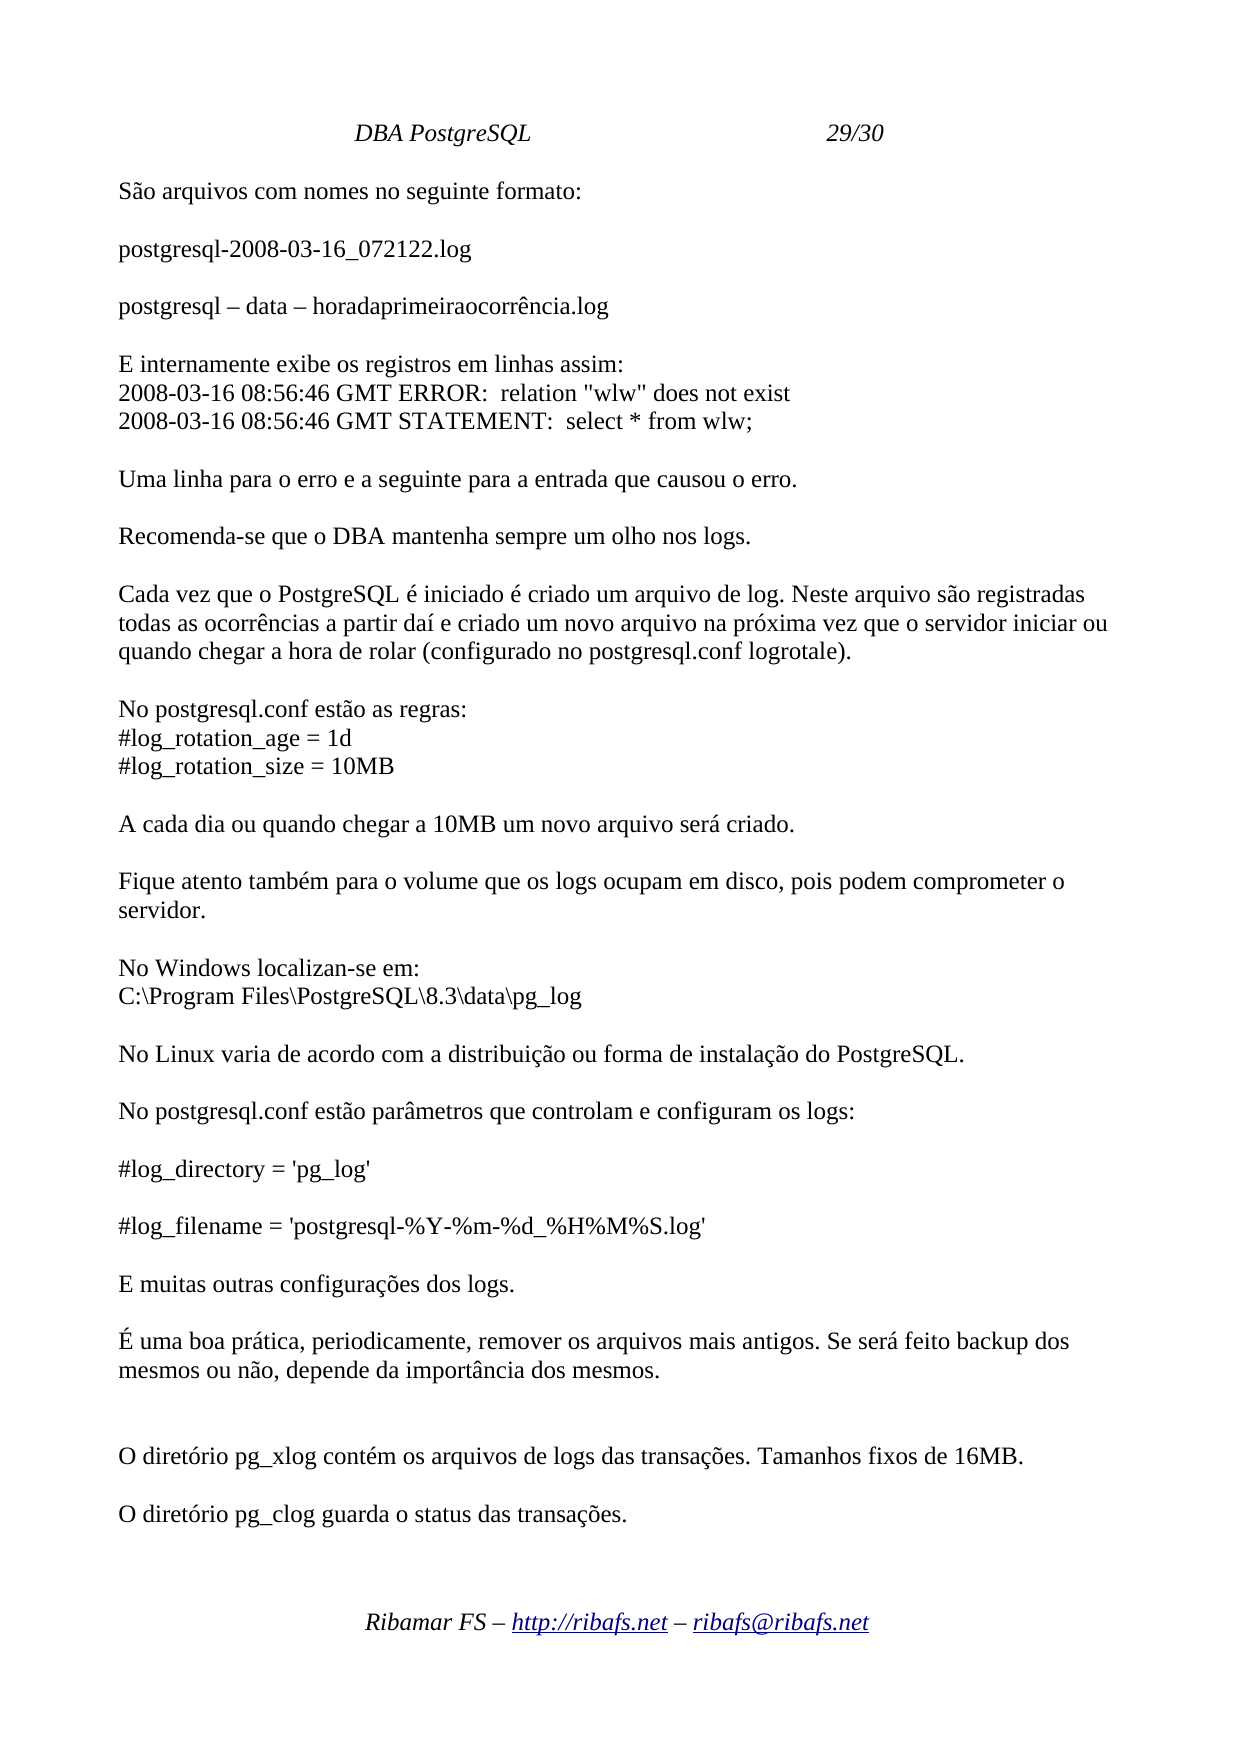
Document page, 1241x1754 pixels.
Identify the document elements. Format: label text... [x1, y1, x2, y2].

text E internamente exibe os registros em linhas assim: [118, 349, 1122, 378]
text Fique atento também para o volume que os logs ocupam em disco, pois podem comprometer o servidor. [118, 866, 1122, 924]
text A cada dia ou quando chegar a 10MB um novo arquivo será criado. [118, 809, 1122, 838]
text #log_rotation_age = 1d [118, 723, 1122, 751]
text Uma linha para o erro e a seguinte para a entrada que causou o erro. [118, 464, 1122, 493]
text #log_rotation_size = 10MB [118, 751, 1122, 780]
text No Windows localizan-se em: [118, 953, 1122, 981]
text No postgresql.conf estão as regras: [118, 694, 1122, 723]
text No Linux varia de acordo com a distribuição ou forma de instalação do PostgreSQL. [118, 1039, 1122, 1068]
text O diretório pg_xlog contém os arquivos de logs das transações. Tamanhos fixos de 16MB. [118, 1441, 1122, 1470]
text São arquivos com nomes no seguinte formato: [118, 176, 1122, 205]
text postgresql-2008-03-16_072122.log [118, 234, 1122, 263]
text #log_filename = 'postgresql-%Y-%m-%d_%H%M%S.log' [118, 1211, 1122, 1240]
text #log_directory = 'pg_log' [118, 1154, 1122, 1183]
text 2008-03-16 08:56:46 GMT ERROR: relation "wlw" does not exist [118, 378, 1122, 406]
text No postgresql.conf estão parâmetros que controlam e configuram os logs: [118, 1096, 1122, 1125]
text Recomenda-se que o DBA mantenha sempre um olho nos logs. [118, 521, 1122, 550]
text C:\Program Files\PostgreSQL\8.3\data\pg_log [118, 981, 1122, 1010]
text postgresql – data – horadaprimeiraocorrência.log [118, 291, 1122, 320]
text Cada vez que o PostgreSQL é iniciado é criado um arquivo de log. Neste arquivo são registradas todas as ocorrências a partir daí e criado um novo arquivo na próxima vez que o servidor iniciar ou quando chegar a hora de rolar (configurado no postgresql.conf logrotale). [118, 579, 1122, 665]
text É uma boa prática, periodicamente, remover os arquivos mais antigos. Se será feito backup dos mesmos ou não, depende da importância dos mesmos. [118, 1326, 1122, 1384]
text 2008-03-16 08:56:46 GMT STATEMENT: select * from wlw; [118, 406, 1122, 435]
text E muitas outras configurações dos logs. [118, 1269, 1122, 1298]
text O diretório pg_clog guarda o status das transações. [118, 1499, 1122, 1528]
